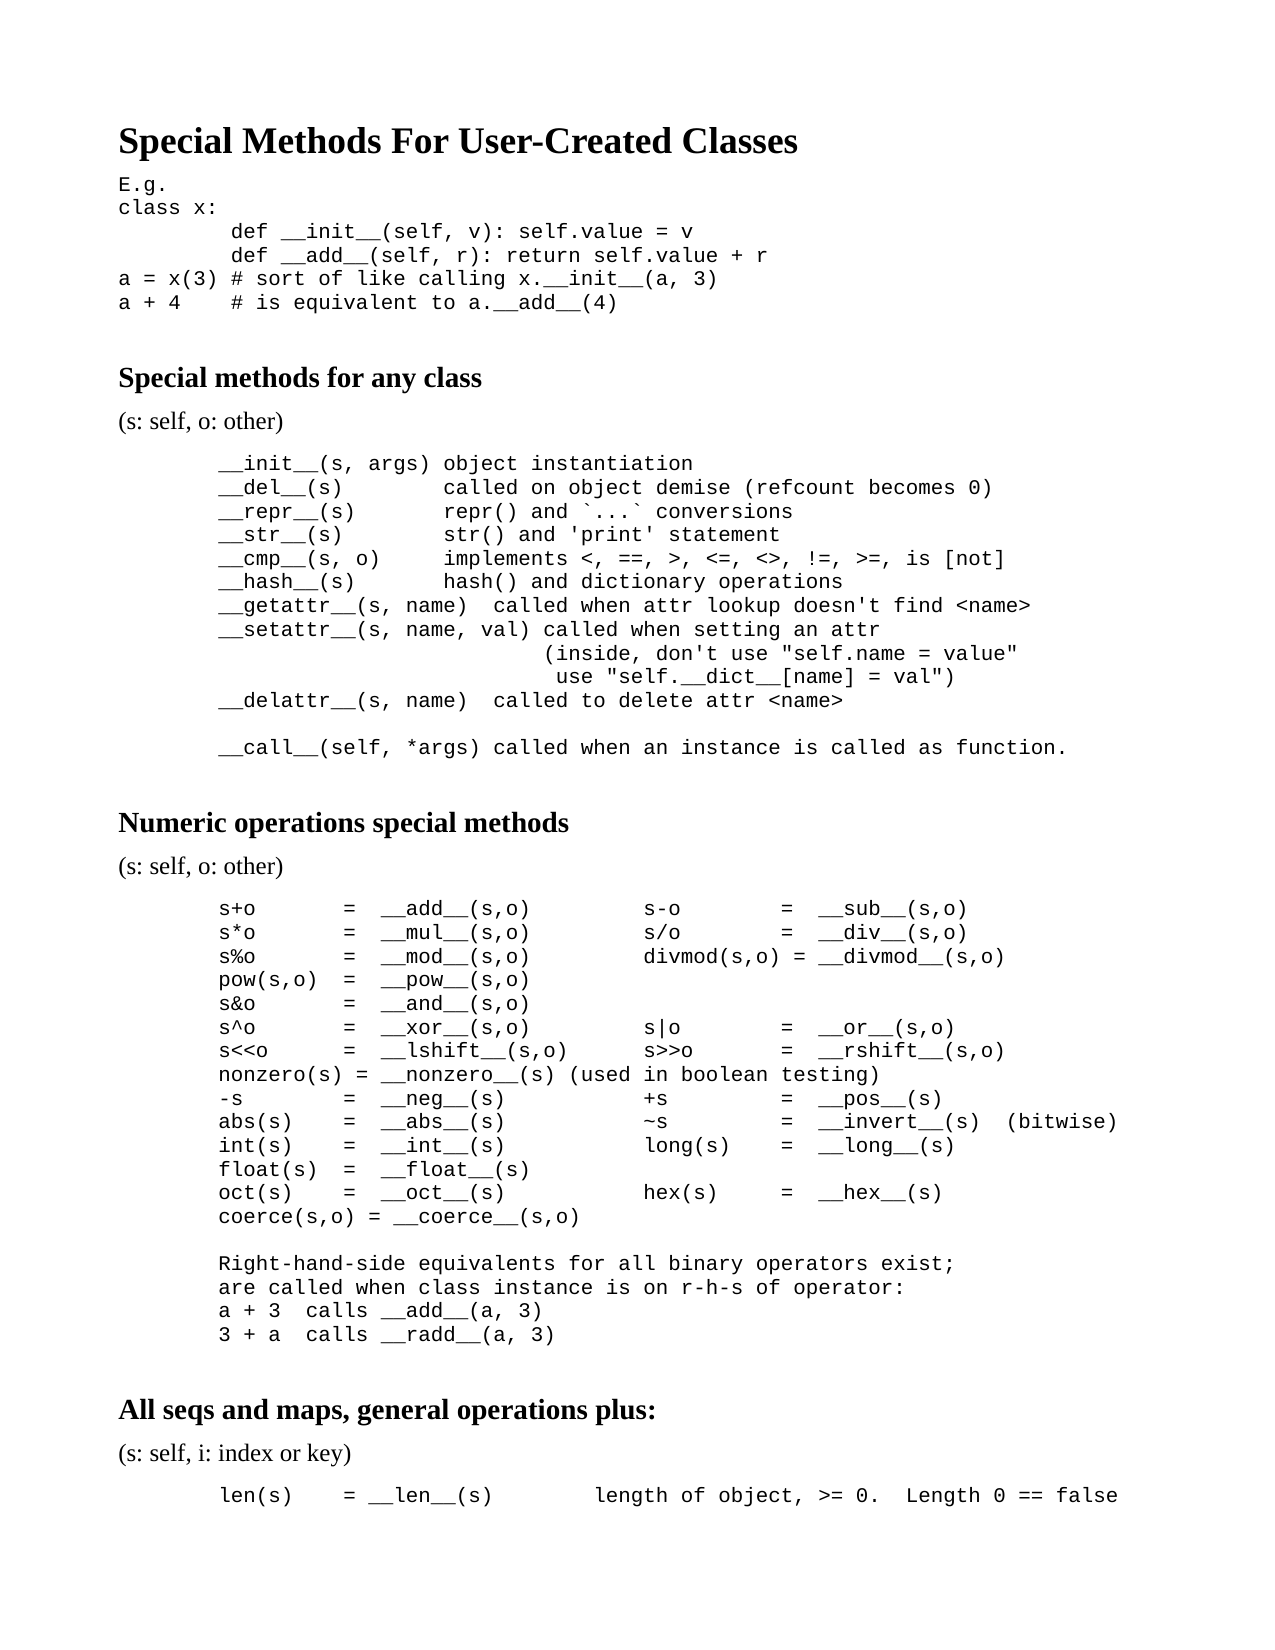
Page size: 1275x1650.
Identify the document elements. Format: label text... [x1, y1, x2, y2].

text float(s) = __float__(s) [118, 1158, 1157, 1182]
text __hash__(s) hash() and dictionary operations [118, 572, 1157, 595]
text __getattr__(s, name) called when attr lookup doesn't find <name> [118, 595, 1157, 619]
text s&o = __and__(s,o) [118, 993, 1157, 1017]
text __cmp__(s, o) implements <, ==, >, <=, <>, !=, >=, is [not] [118, 548, 1157, 572]
text (s: self, o: other) [118, 851, 1157, 879]
text a = x(3) # sort of like calling x.__init__(a, 3) [118, 268, 1157, 292]
text Right-hand-side equivalents for all binary operators exist; [118, 1253, 1157, 1277]
text a + 3 calls __add__(a, 3) [118, 1300, 1157, 1324]
text s+o = __add__(s,o) s-o = __sub__(s,o) [118, 898, 1157, 922]
text (s: self, o: other) [118, 406, 1157, 434]
text oct(s) = __oct__(s) hex(s) = __hex__(s) [118, 1182, 1157, 1206]
subtitle All seqs and maps, general operations plus: [118, 1392, 1157, 1425]
text __delattr__(s, name) called to delete attr <name> [118, 690, 1157, 713]
text (s: self, i: index or key) [118, 1438, 1157, 1467]
text (inside, don't use "self.name = value" [118, 642, 1157, 666]
text __del__(s) called on object demise (refcount becomes 0) [118, 477, 1157, 501]
text a + 4 # is equivalent to a.__add__(4) [118, 292, 1157, 316]
text nonzero(s) = __nonzero__(s) (used in boolean testing) [118, 1064, 1157, 1088]
text class x: [118, 197, 1157, 221]
subtitle Special Methods For User-Created Classes [118, 118, 1157, 161]
subtitle Numeric operations special methods [118, 805, 1157, 838]
text int(s) = __int__(s) long(s) = __long__(s) [118, 1135, 1157, 1158]
text s<<o = __lshift__(s,o) s>>o = __rshift__(s,o) [118, 1040, 1157, 1064]
text pow(s,o) = __pow__(s,o) [118, 969, 1157, 993]
subtitle Special methods for any class [118, 360, 1157, 393]
text def __init__(self, v): self.value = v [118, 221, 1157, 245]
text __repr__(s) repr() and `...` conversions [118, 501, 1157, 524]
text -s = __neg__(s) +s = __pos__(s) [118, 1088, 1157, 1111]
text __init__(s, args) object instantiation [118, 453, 1157, 477]
text s%o = __mod__(s,o) divmod(s,o) = __divmod__(s,o) [118, 946, 1157, 969]
text s^o = __xor__(s,o) s|o = __or__(s,o) [118, 1017, 1157, 1040]
text 3 + a calls __radd__(a, 3) [118, 1324, 1157, 1348]
text __str__(s) str() and 'print' statement [118, 524, 1157, 548]
text abs(s) = __abs__(s) ~s = __invert__(s) (bitwise) [118, 1111, 1157, 1135]
text use "self.__dict__[name] = val") [118, 666, 1157, 690]
text s*o = __mul__(s,o) s/o = __div__(s,o) [118, 922, 1157, 946]
text def __add__(self, r): return self.value + r [118, 245, 1157, 268]
text __setattr__(s, name, val) called when setting an attr [118, 619, 1157, 642]
text __call__(self, *args) called when an instance is called as function. [118, 737, 1157, 761]
text are called when class instance is on r-h-s of operator: [118, 1277, 1157, 1300]
text len(s) = __len__(s) length of object, >= 0. Length 0 == false [118, 1485, 1157, 1509]
text E.g. [118, 174, 1157, 197]
text coerce(s,o) = __coerce__(s,o) [118, 1206, 1157, 1229]
